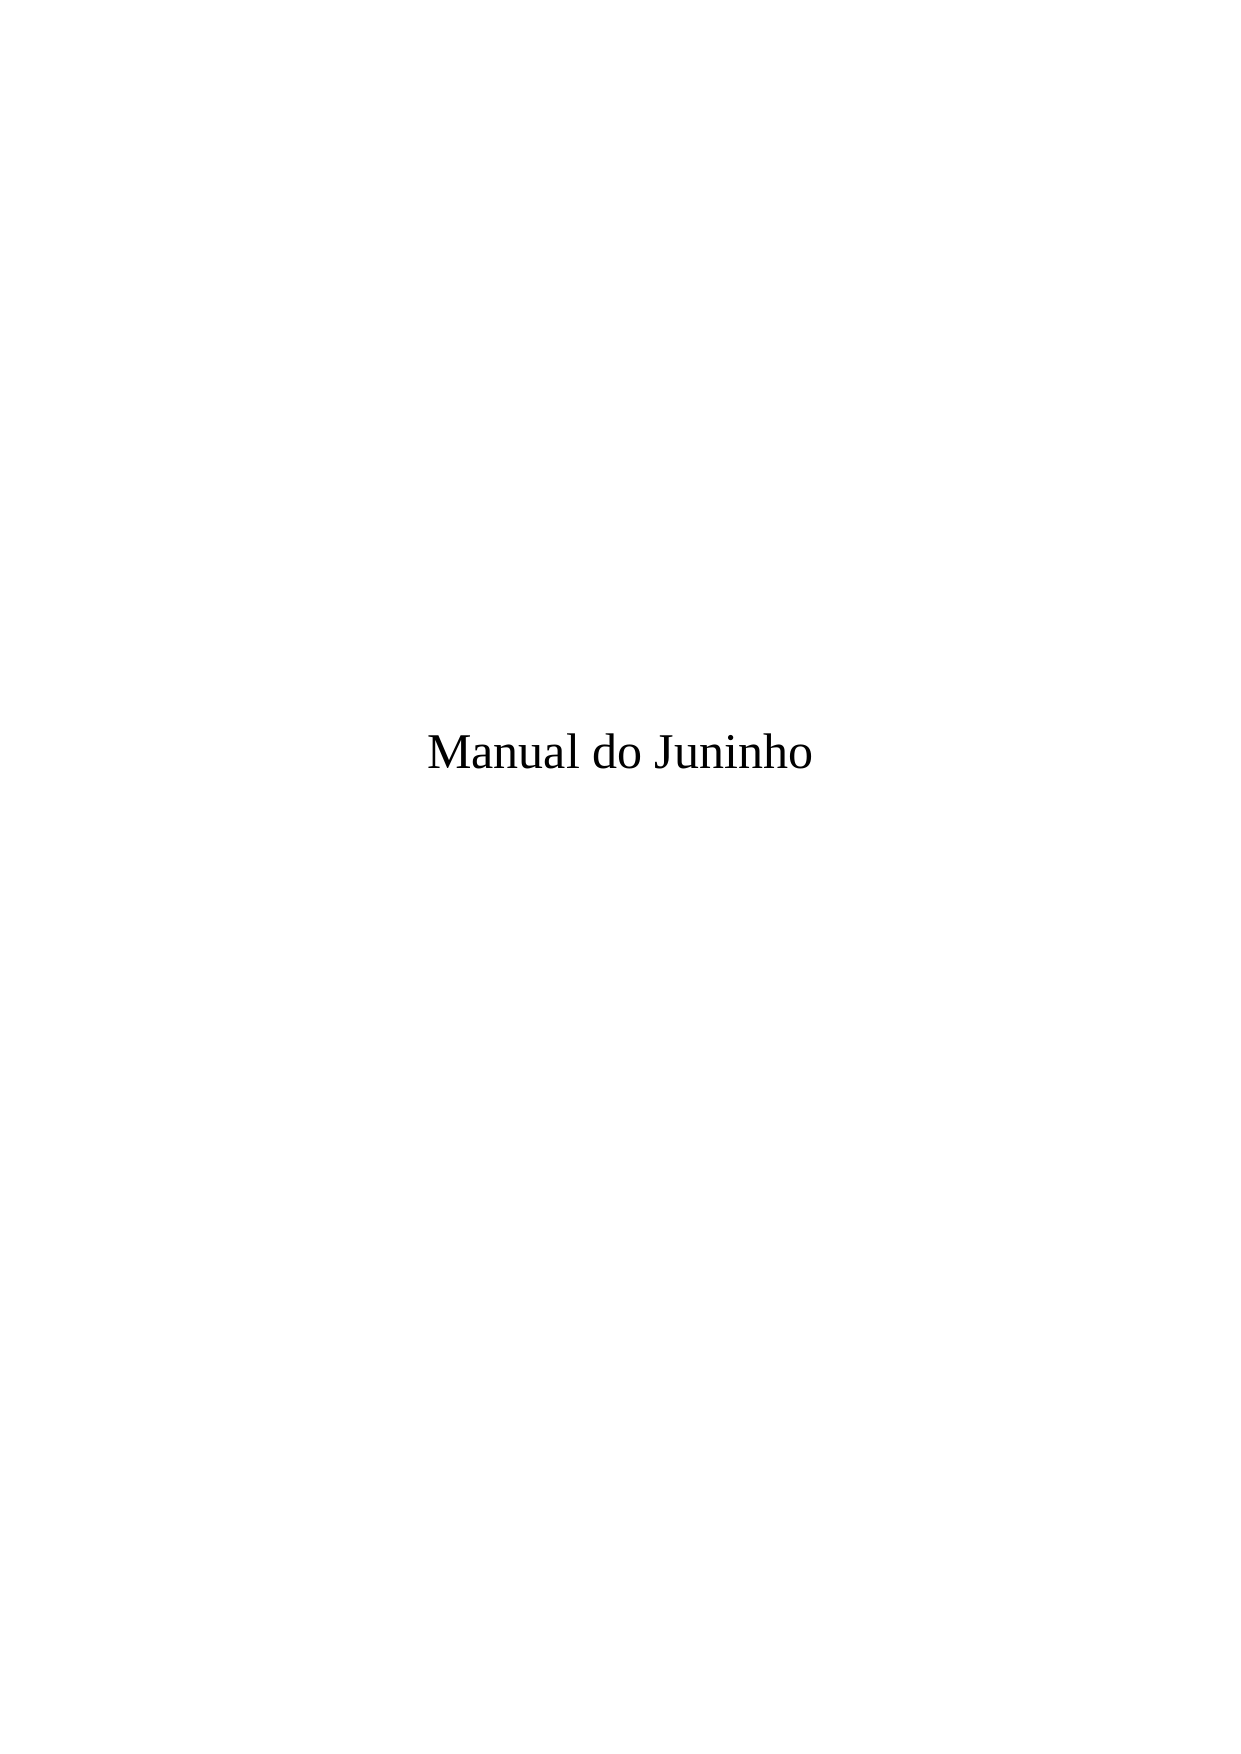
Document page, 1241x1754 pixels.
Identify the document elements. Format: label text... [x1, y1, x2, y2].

text Manual do Juninho [118, 722, 1122, 779]
